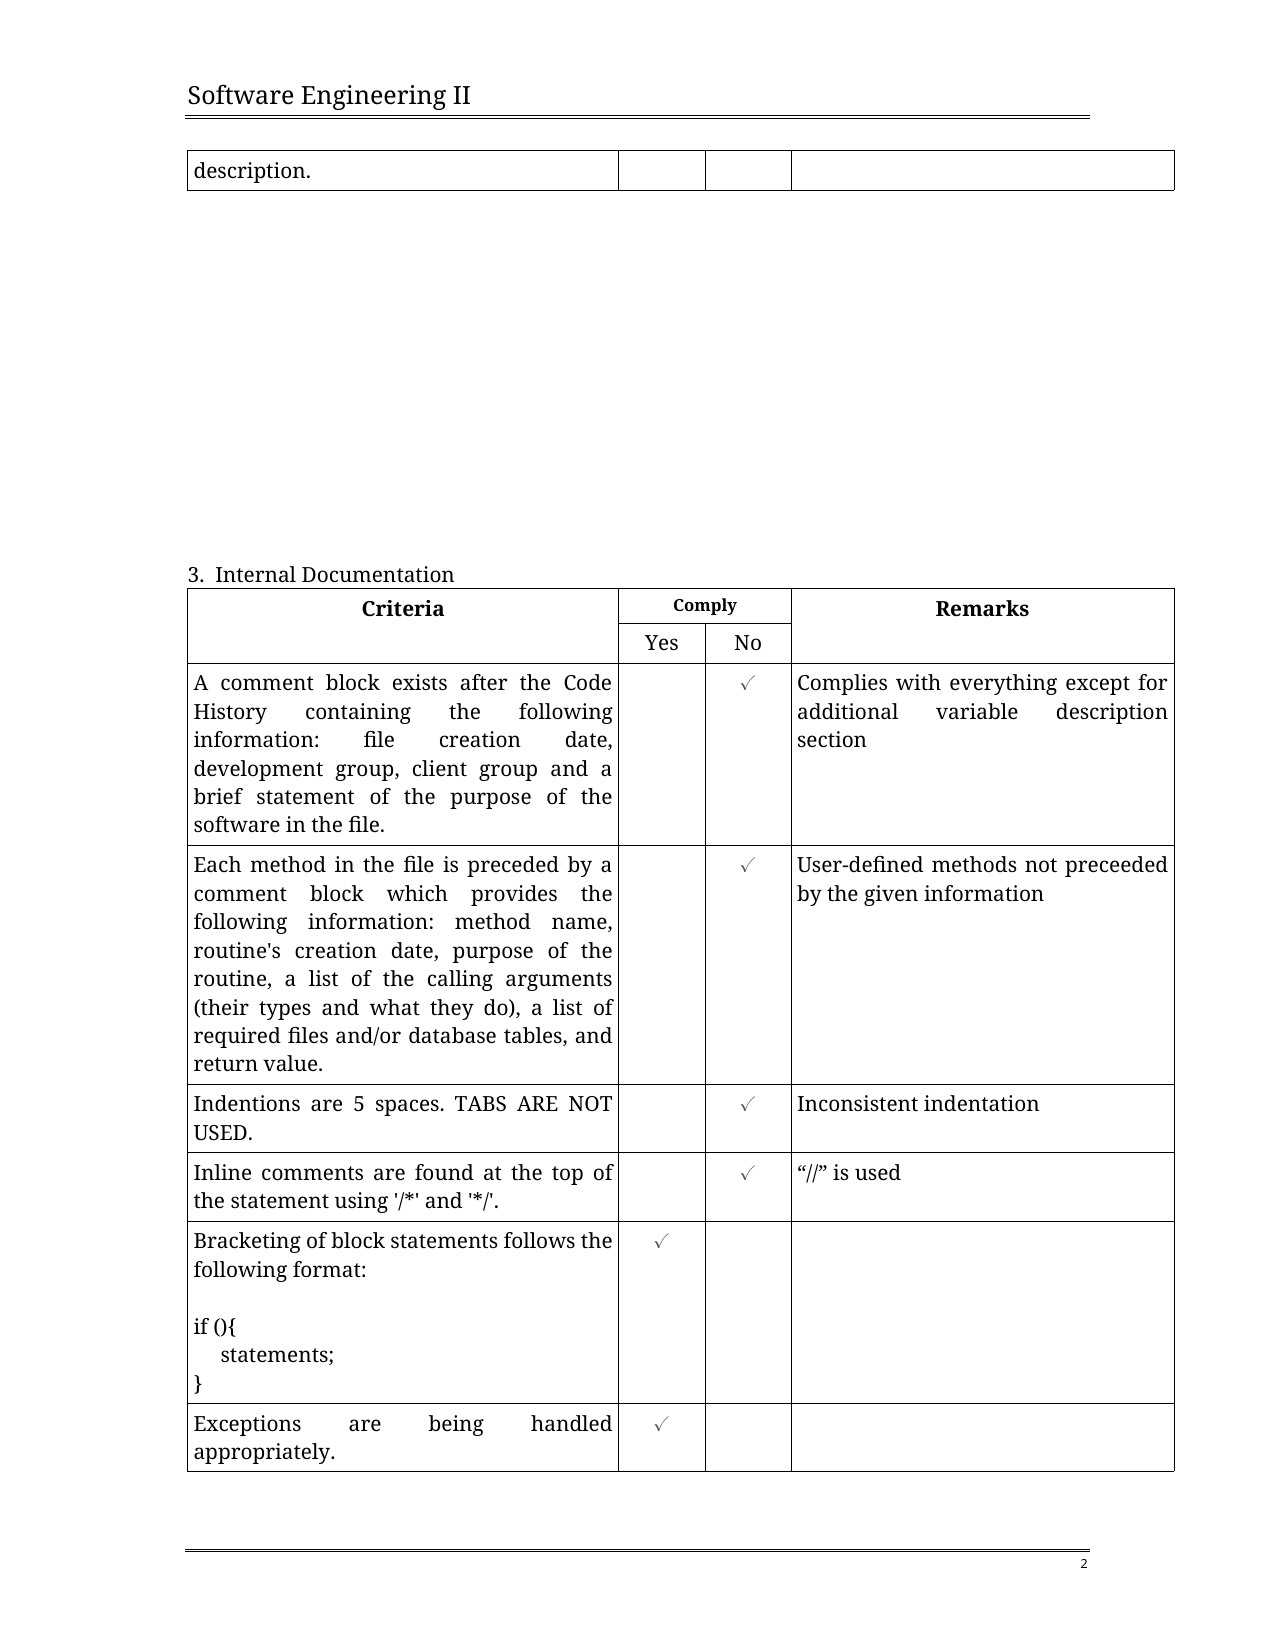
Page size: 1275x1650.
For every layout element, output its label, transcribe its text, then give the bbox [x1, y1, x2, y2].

table_cell [792, 1404, 1174, 1471]
table_cell Each method in the file is preceded by a comment block which provides the following information: method name, routine's creation date, purpose of the routine, a list of the calling arguments (their types and what they do), a list of required files and/or database tables, and return value. [188, 846, 618, 1084]
table_cell No [706, 624, 791, 662]
text 3. Internal Documentation [187, 560, 1087, 588]
table_cell “//” is used [792, 1153, 1174, 1221]
table_header Remarks [792, 589, 1174, 662]
table_cell description. [188, 151, 618, 190]
table_cell ✓ [619, 1404, 705, 1471]
table_cell [619, 1085, 705, 1152]
table_cell ✓ [619, 1222, 705, 1403]
table_cell Yes [619, 624, 705, 662]
table_cell ✓ [706, 1085, 791, 1152]
table_cell [792, 151, 1174, 190]
table_cell ✓ [706, 846, 791, 1084]
table_cell A comment block exists after the Code History containing the following information: file creation date, development group, client group and a brief statement of the purpose of the software in the file. [188, 664, 618, 845]
table_cell ✓ [706, 1153, 791, 1221]
table_cell Indentions are 5 spaces. TABS ARE NOT USED. [188, 1085, 618, 1152]
table_cell Complies with everything except for additional variable description section [792, 664, 1174, 845]
table_cell [619, 664, 705, 845]
table_cell [706, 151, 791, 190]
table_cell [792, 1222, 1174, 1403]
table_cell [706, 1404, 791, 1471]
table_cell Bracketing of block statements follows the following format: if (){ statements; } [188, 1222, 618, 1403]
table_cell [619, 1153, 705, 1221]
table_header Comply [619, 589, 791, 622]
table_cell Inline comments are found at the top of the statement using '/*' and '*/'. [188, 1153, 618, 1221]
table_cell Inconsistent indentation [792, 1085, 1174, 1152]
table_cell Exceptions are being handled appropriately. [188, 1404, 618, 1471]
table_cell [619, 846, 705, 1084]
table_cell ✓ [706, 664, 791, 845]
table_cell User-defined methods not preceeded by the given information [792, 846, 1174, 1084]
table_cell [619, 151, 705, 190]
table_header Criteria [188, 589, 618, 662]
table_cell [706, 1222, 791, 1403]
